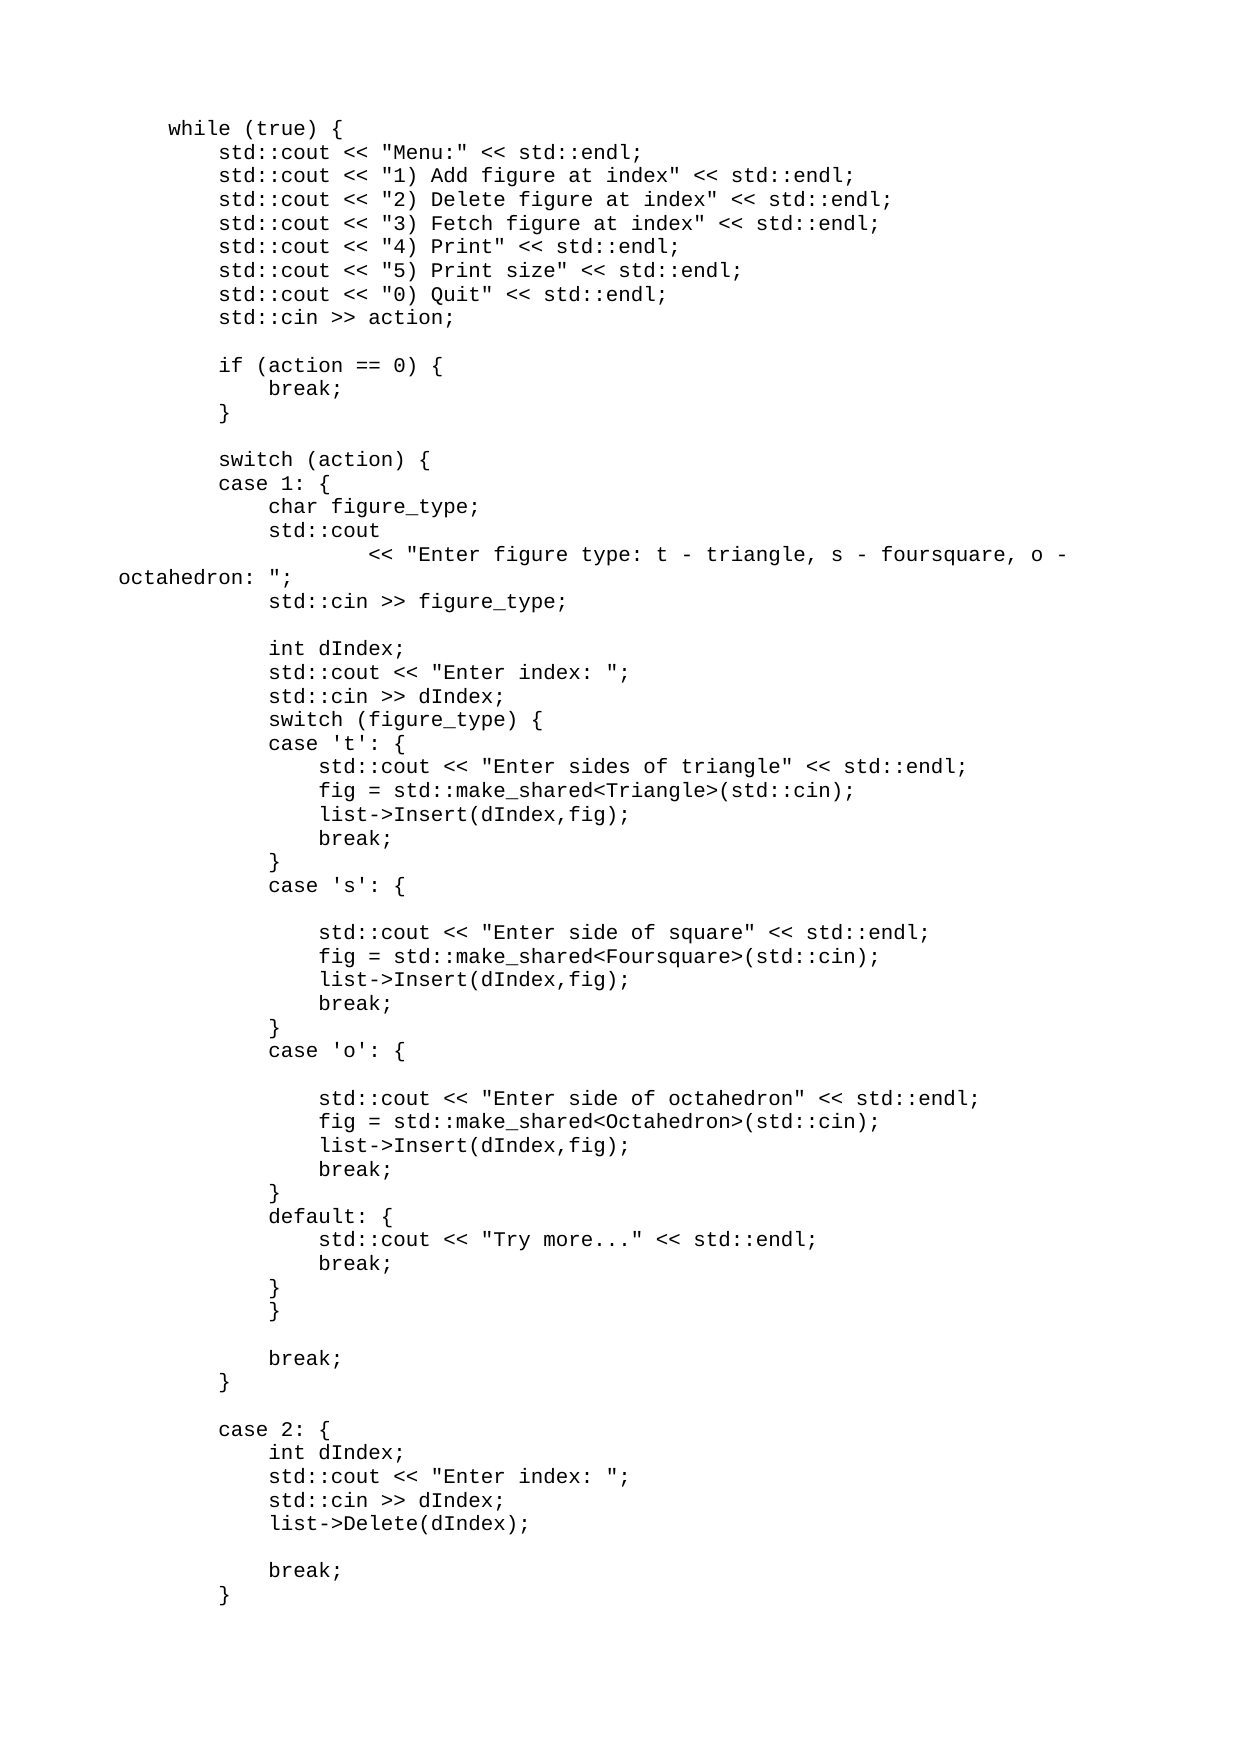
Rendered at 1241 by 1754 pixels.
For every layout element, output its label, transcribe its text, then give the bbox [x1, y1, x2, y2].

text } [118, 1277, 1122, 1300]
text int dIndex; [118, 1442, 1122, 1466]
text break; [118, 1348, 1122, 1371]
text fig = std::make_shared<Triangle>(std::cin); [118, 780, 1122, 804]
text switch (action) { [118, 449, 1122, 473]
text std::cout [118, 520, 1122, 544]
text break; [118, 1253, 1122, 1277]
text fig = std::make_shared<Octahedron>(std::cin); [118, 1111, 1122, 1135]
text std::cout << "Enter side of square" << std::endl; [118, 922, 1122, 946]
text std::cout << "2) Delete figure at index" << std::endl; [118, 189, 1122, 213]
text default: { [118, 1206, 1122, 1229]
text std::cin >> dIndex; [118, 686, 1122, 709]
text std::cout << "Enter index: "; [118, 1466, 1122, 1489]
text std::cin >> figure_type; [118, 591, 1122, 615]
text std::cout << "3) Fetch figure at index" << std::endl; [118, 213, 1122, 236]
text if (action == 0) { [118, 354, 1122, 378]
text switch (figure_type) { [118, 709, 1122, 733]
text std::cout << "Enter index: "; [118, 662, 1122, 686]
text std::cout << "Try more..." << std::endl; [118, 1229, 1122, 1253]
text break; [118, 827, 1122, 851]
text while (true) { [118, 118, 1122, 142]
text std::cout << "Enter side of octahedron" << std::endl; [118, 1088, 1122, 1111]
text break; [118, 993, 1122, 1017]
text } [118, 1371, 1122, 1395]
text std::cout << "0) Quit" << std::endl; [118, 284, 1122, 307]
text std::cout << "Enter sides of triangle" << std::endl; [118, 757, 1122, 780]
text << "Enter figure type: t - triangle, s - foursquare, o - octahedron: "; [118, 544, 1122, 591]
text char figure_type; [118, 496, 1122, 520]
text break; [118, 1158, 1122, 1182]
text } [118, 1584, 1122, 1608]
text case 1: { [118, 473, 1122, 496]
text list->Insert(dIndex,fig); [118, 969, 1122, 993]
text case 2: { [118, 1419, 1122, 1442]
text case 'o': { [118, 1040, 1122, 1064]
text std::cout << "1) Add figure at index" << std::endl; [118, 165, 1122, 189]
text list->Insert(dIndex,fig); [118, 1135, 1122, 1158]
text } [118, 851, 1122, 875]
text break; [118, 1561, 1122, 1584]
text std::cout << "5) Print size" << std::endl; [118, 260, 1122, 284]
text list->Insert(dIndex,fig); [118, 804, 1122, 827]
text } [118, 1017, 1122, 1040]
text int dIndex; [118, 638, 1122, 662]
text std::cout << "4) Print" << std::endl; [118, 236, 1122, 260]
text } [118, 402, 1122, 426]
text break; [118, 378, 1122, 402]
text std::cin >> action; [118, 307, 1122, 331]
text case 's': { [118, 875, 1122, 898]
text list->Delete(dIndex); [118, 1513, 1122, 1537]
text } [118, 1300, 1122, 1324]
text } [118, 1182, 1122, 1206]
text fig = std::make_shared<Foursquare>(std::cin); [118, 946, 1122, 969]
text std::cout << "Menu:" << std::endl; [118, 142, 1122, 165]
text case 't': { [118, 733, 1122, 757]
text std::cin >> dIndex; [118, 1489, 1122, 1513]
